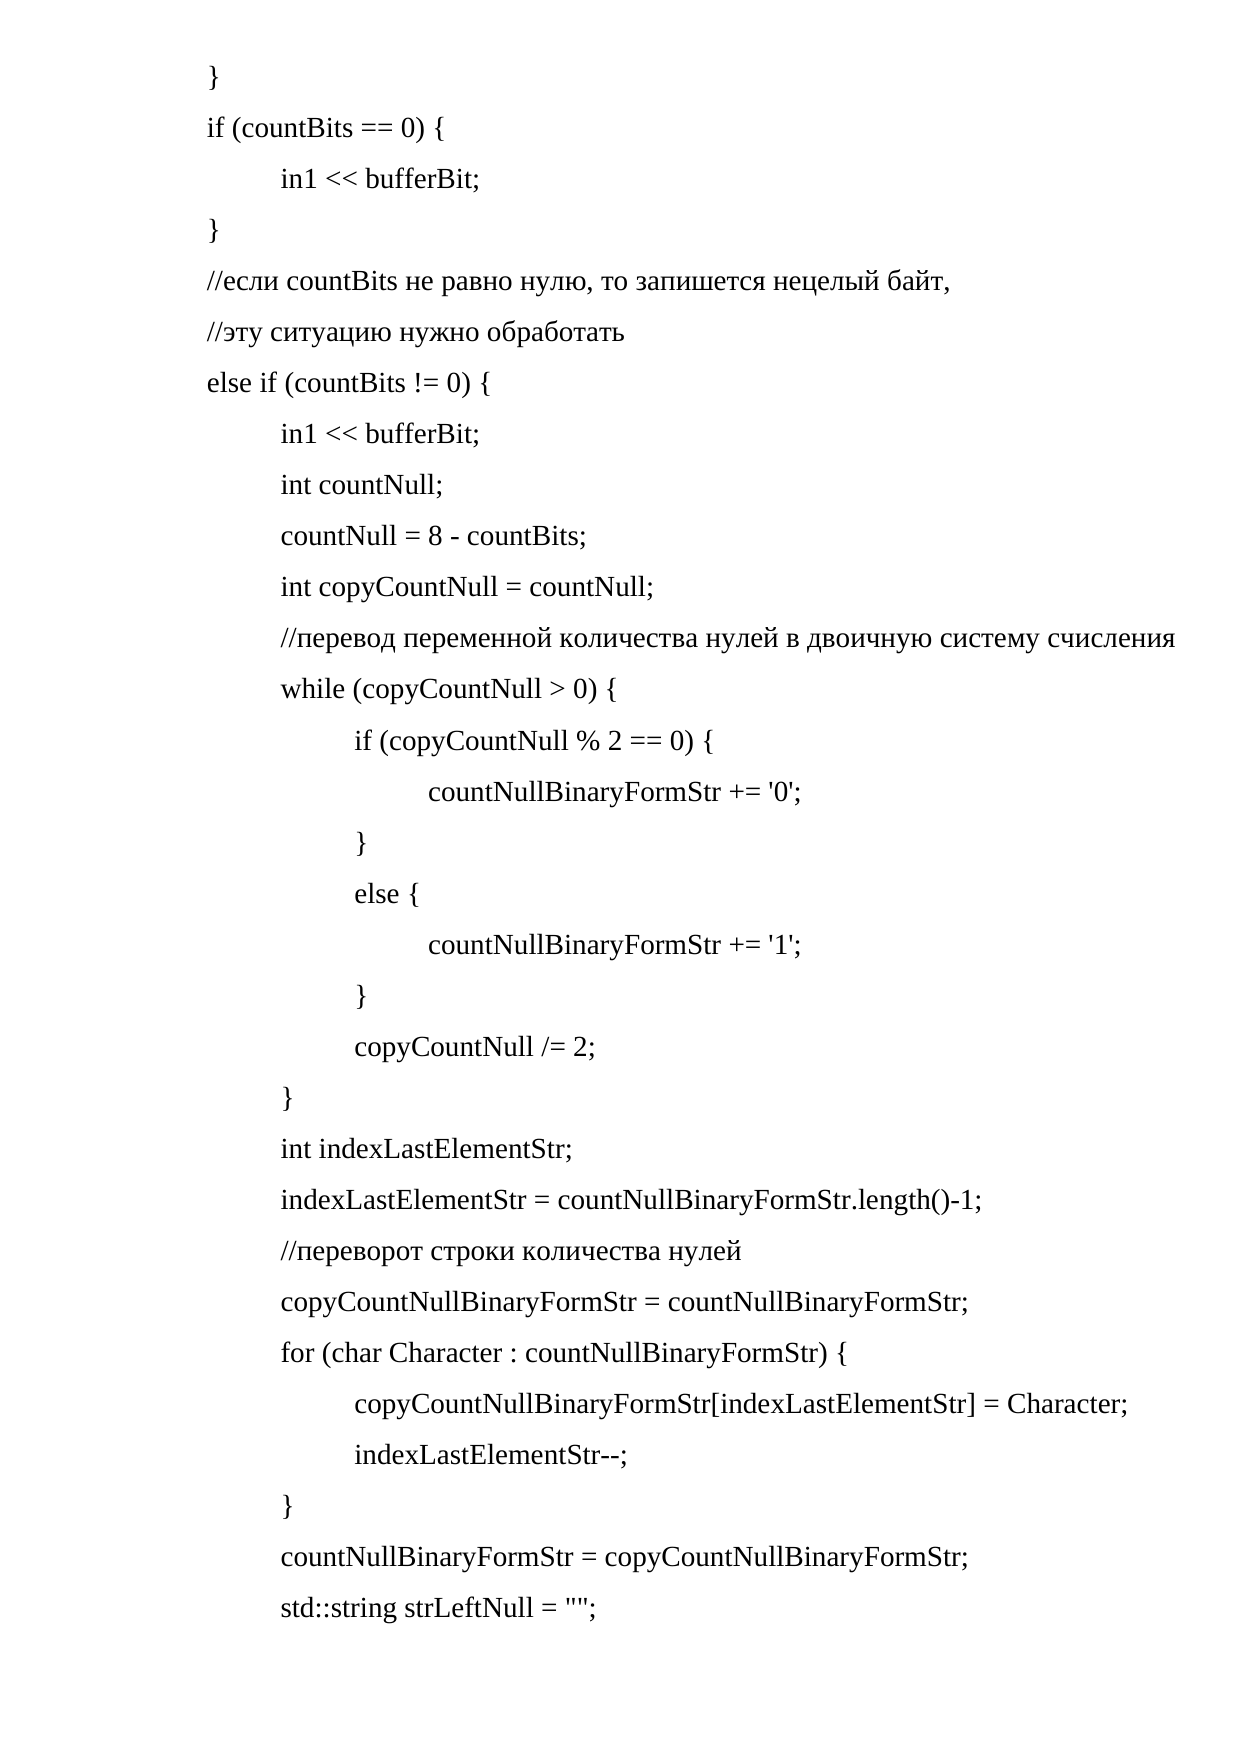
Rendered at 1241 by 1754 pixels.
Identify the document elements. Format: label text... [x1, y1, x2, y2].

text copyCountNullBinaryFormStr = countNullBinaryFormStr; [59, 1284, 1181, 1318]
text } [59, 59, 1181, 93]
text if (countBits == 0) { [59, 110, 1181, 144]
text countNullBinaryFormStr = copyCountNullBinaryFormStr; [59, 1539, 1181, 1573]
text in1 << bufferBit; [59, 416, 1181, 450]
text else { [59, 876, 1181, 909]
text int countNull; [59, 467, 1181, 501]
text countNull = 8 - countBits; [59, 518, 1181, 552]
text //эту ситуацию нужно обработать [59, 314, 1181, 348]
text } [59, 212, 1181, 246]
text int copyCountNull = countNull; [59, 569, 1181, 603]
text //переворот строки количества нулей [59, 1233, 1181, 1267]
text //перевод переменной количества нулей в двоичную систему счисления [59, 621, 1181, 654]
text std::string strLeftNull = ""; [59, 1590, 1181, 1624]
text while (copyCountNull > 0) { [59, 672, 1181, 705]
text int indexLastElementStr; [59, 1131, 1181, 1164]
text copyCountNull /= 2; [59, 1029, 1181, 1062]
text indexLastElementStr--; [59, 1437, 1181, 1471]
text } [59, 1080, 1181, 1113]
text } [59, 1488, 1181, 1522]
text countNullBinaryFormStr += '0'; [59, 774, 1181, 807]
text copyCountNullBinaryFormStr[indexLastElementStr] = Character; [59, 1386, 1181, 1420]
text } [59, 825, 1181, 858]
text } [59, 978, 1181, 1011]
text if (copyCountNull % 2 == 0) { [59, 723, 1181, 756]
text else if (countBits != 0) { [59, 365, 1181, 399]
text indexLastElementStr = countNullBinaryFormStr.length()-1; [59, 1182, 1181, 1216]
text //если countBits не равно нулю, то запишется нецелый байт, [59, 263, 1181, 297]
text countNullBinaryFormStr += '1'; [59, 927, 1181, 960]
text in1 << bufferBit; [59, 161, 1181, 195]
text for (char Character : countNullBinaryFormStr) { [59, 1335, 1181, 1369]
